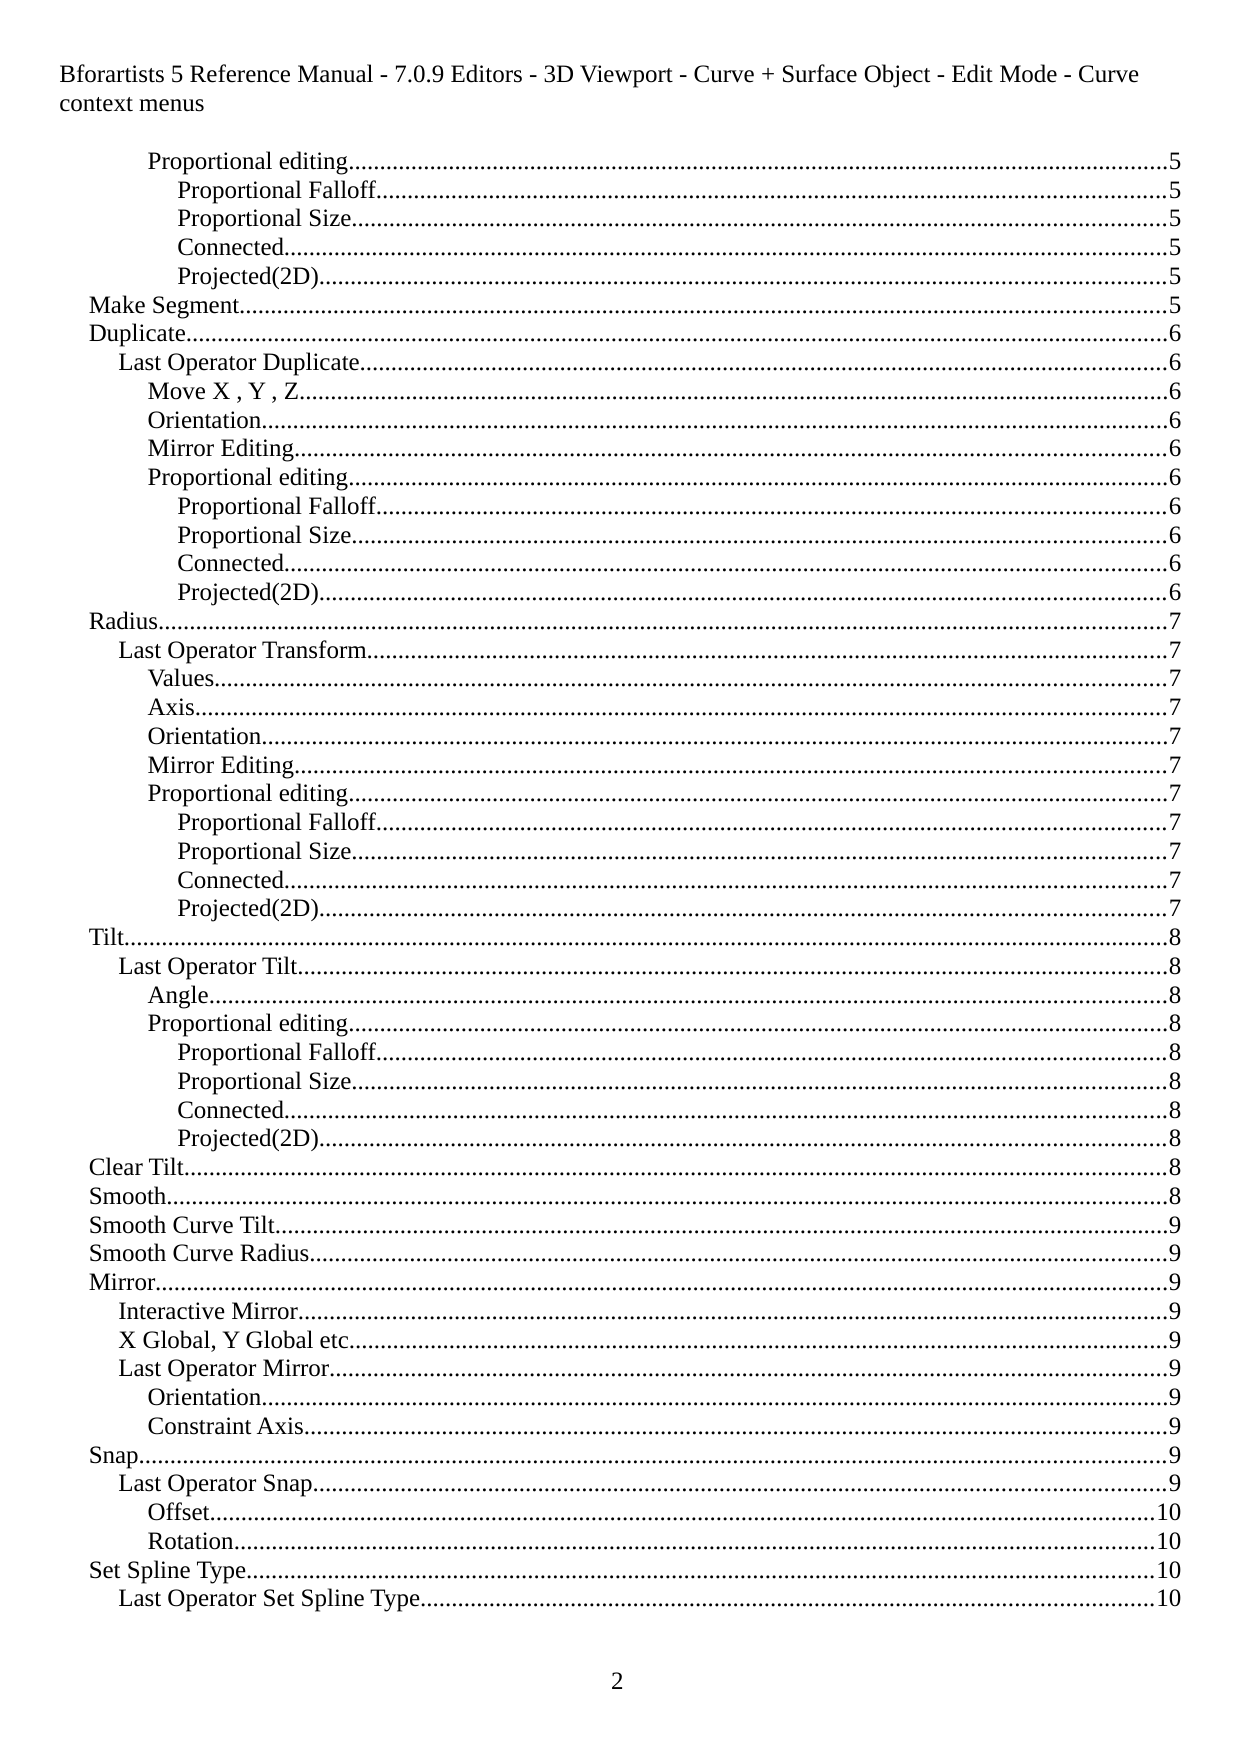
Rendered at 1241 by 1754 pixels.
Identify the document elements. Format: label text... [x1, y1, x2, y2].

text Proportional Falloff 6 [177, 491, 1181, 520]
text Proportional Size 5 [177, 203, 1181, 232]
text Proportional Falloff 8 [177, 1037, 1181, 1066]
text Proportional Size 7 [177, 836, 1181, 865]
text Orientation 7 [147, 721, 1181, 750]
text Smooth 8 [88, 1181, 1181, 1210]
text Interactive Mirror 9 [118, 1296, 1181, 1325]
text Mirror Editing 6 [147, 433, 1181, 462]
text Proportional Falloff 5 [177, 175, 1181, 203]
text X Global, Y Global etc. 9 [118, 1325, 1181, 1353]
text Last Operator Snap 9 [118, 1468, 1181, 1497]
text Orientation 6 [147, 405, 1181, 433]
text Proportional editing 5 [147, 146, 1181, 175]
text Last Operator Mirror 9 [118, 1353, 1181, 1382]
text Projected(2D) 8 [177, 1123, 1181, 1152]
text Last Operator Transform 7 [118, 635, 1181, 663]
text Proportional editing 7 [147, 778, 1181, 807]
text Rotation 10 [147, 1526, 1181, 1555]
text Offset 10 [147, 1497, 1181, 1526]
text Clear Tilt 8 [88, 1152, 1181, 1181]
text Snap 9 [88, 1440, 1181, 1468]
text Last Operator Tilt 8 [118, 951, 1181, 980]
text Tilt 8 [88, 922, 1181, 951]
text Make Segment 5 [88, 290, 1181, 318]
text Proportional Falloff 7 [177, 807, 1181, 836]
text Mirror Editing 7 [147, 750, 1181, 778]
text Duplicate 6 [88, 318, 1181, 347]
text Proportional Size 6 [177, 520, 1181, 548]
text Set Spline Type 10 [88, 1555, 1181, 1583]
text Connected 7 [177, 865, 1181, 893]
text Radius 7 [88, 606, 1181, 635]
text Projected(2D) 6 [177, 577, 1181, 606]
text Last Operator Set Spline Type 10 [118, 1583, 1181, 1612]
text Projected(2D) 7 [177, 893, 1181, 922]
text Proportional editing 6 [147, 462, 1181, 491]
text Connected 8 [177, 1095, 1181, 1123]
text Smooth Curve Radius 9 [88, 1238, 1181, 1267]
text Projected(2D) 5 [177, 261, 1181, 290]
text Values 7 [147, 663, 1181, 692]
text Connected 5 [177, 232, 1181, 261]
text Connected 6 [177, 548, 1181, 577]
text Smooth Curve Tilt 9 [88, 1210, 1181, 1238]
text Last Operator Duplicate 6 [118, 347, 1181, 376]
text Mirror 9 [88, 1267, 1181, 1296]
text Angle 8 [147, 980, 1181, 1008]
text Orientation 9 [147, 1382, 1181, 1411]
text Axis 7 [147, 692, 1181, 721]
text Constraint Axis 9 [147, 1411, 1181, 1440]
text Proportional Size 8 [177, 1066, 1181, 1095]
text Proportional editing 8 [147, 1008, 1181, 1037]
text Move X , Y , Z 6 [147, 376, 1181, 405]
